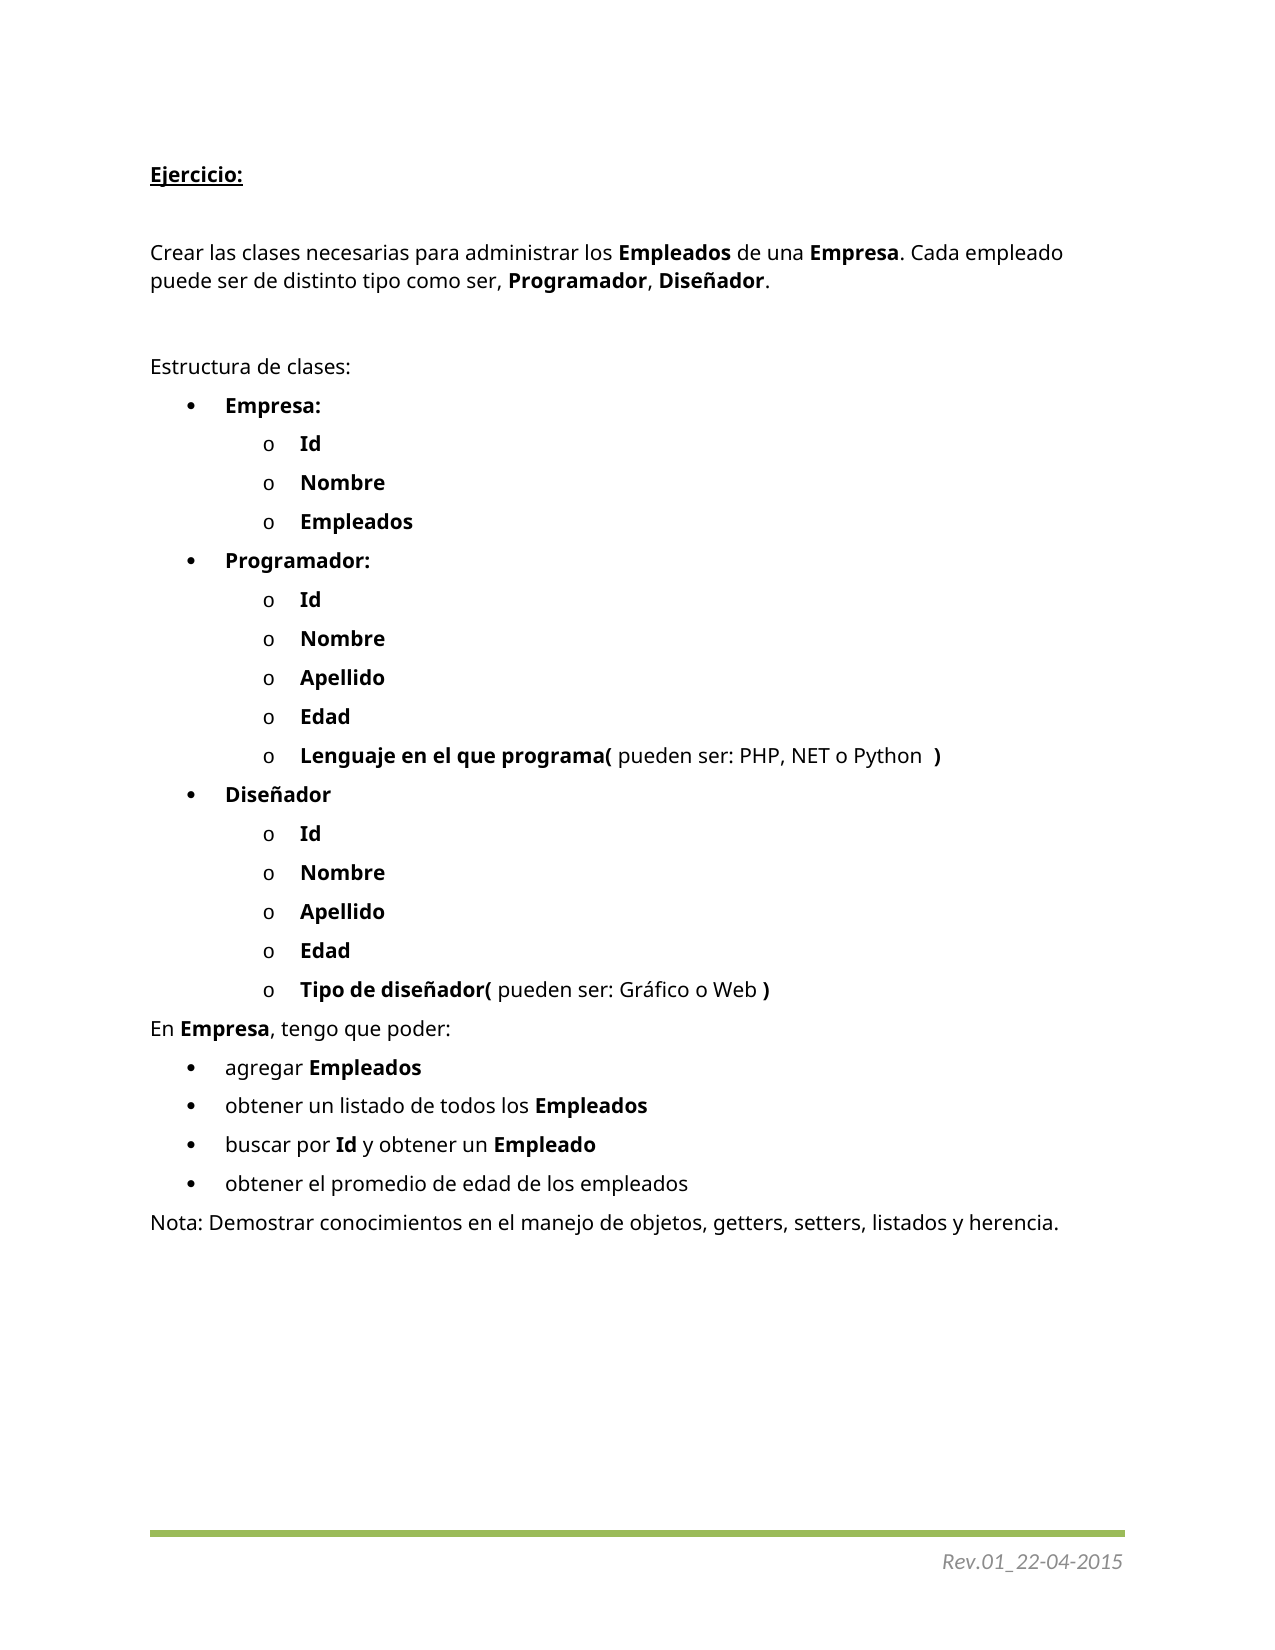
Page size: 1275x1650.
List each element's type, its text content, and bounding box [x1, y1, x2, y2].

list obtener el promedio de edad de los empleados [187, 1169, 1125, 1198]
list buscar por Id y obtener un Empleado [187, 1130, 1125, 1159]
text En Empresa, tengo que poder: [150, 1014, 1125, 1042]
list Tipo de diseñador( pueden ser: Gráfico o Web ) [262, 975, 1125, 1003]
list Nombre [262, 624, 1125, 653]
list Nombre [262, 858, 1125, 886]
list Diseñador [187, 780, 1125, 808]
text Nota: Demostrar conocimientos en el manejo de objetos, getters, setters, listados y herencia. [150, 1208, 1125, 1236]
list Edad [262, 936, 1125, 964]
list Id [262, 585, 1125, 614]
list Apellido [262, 663, 1125, 692]
list Id [262, 429, 1125, 458]
text Crear las clases necesarias para administrar los Empleados de una Empresa. Cada empleado puede ser de distinto tipo como ser, Programador, Diseñador. Estructura de clases: [150, 238, 1125, 380]
list Apellido [262, 897, 1125, 925]
list Lenguaje en el que programa( pueden ser: PHP, NET o Python ) [262, 741, 1125, 770]
list Id [262, 819, 1125, 847]
list Edad [262, 702, 1125, 731]
list obtener un listado de todos los Empleados [187, 1091, 1125, 1120]
list Programador: [187, 546, 1125, 575]
list agregar Empleados [187, 1053, 1125, 1081]
list Empleados [262, 507, 1125, 536]
text Ejercicio: [150, 160, 1125, 189]
list Nombre [262, 468, 1125, 497]
list Empresa: [187, 391, 1125, 419]
